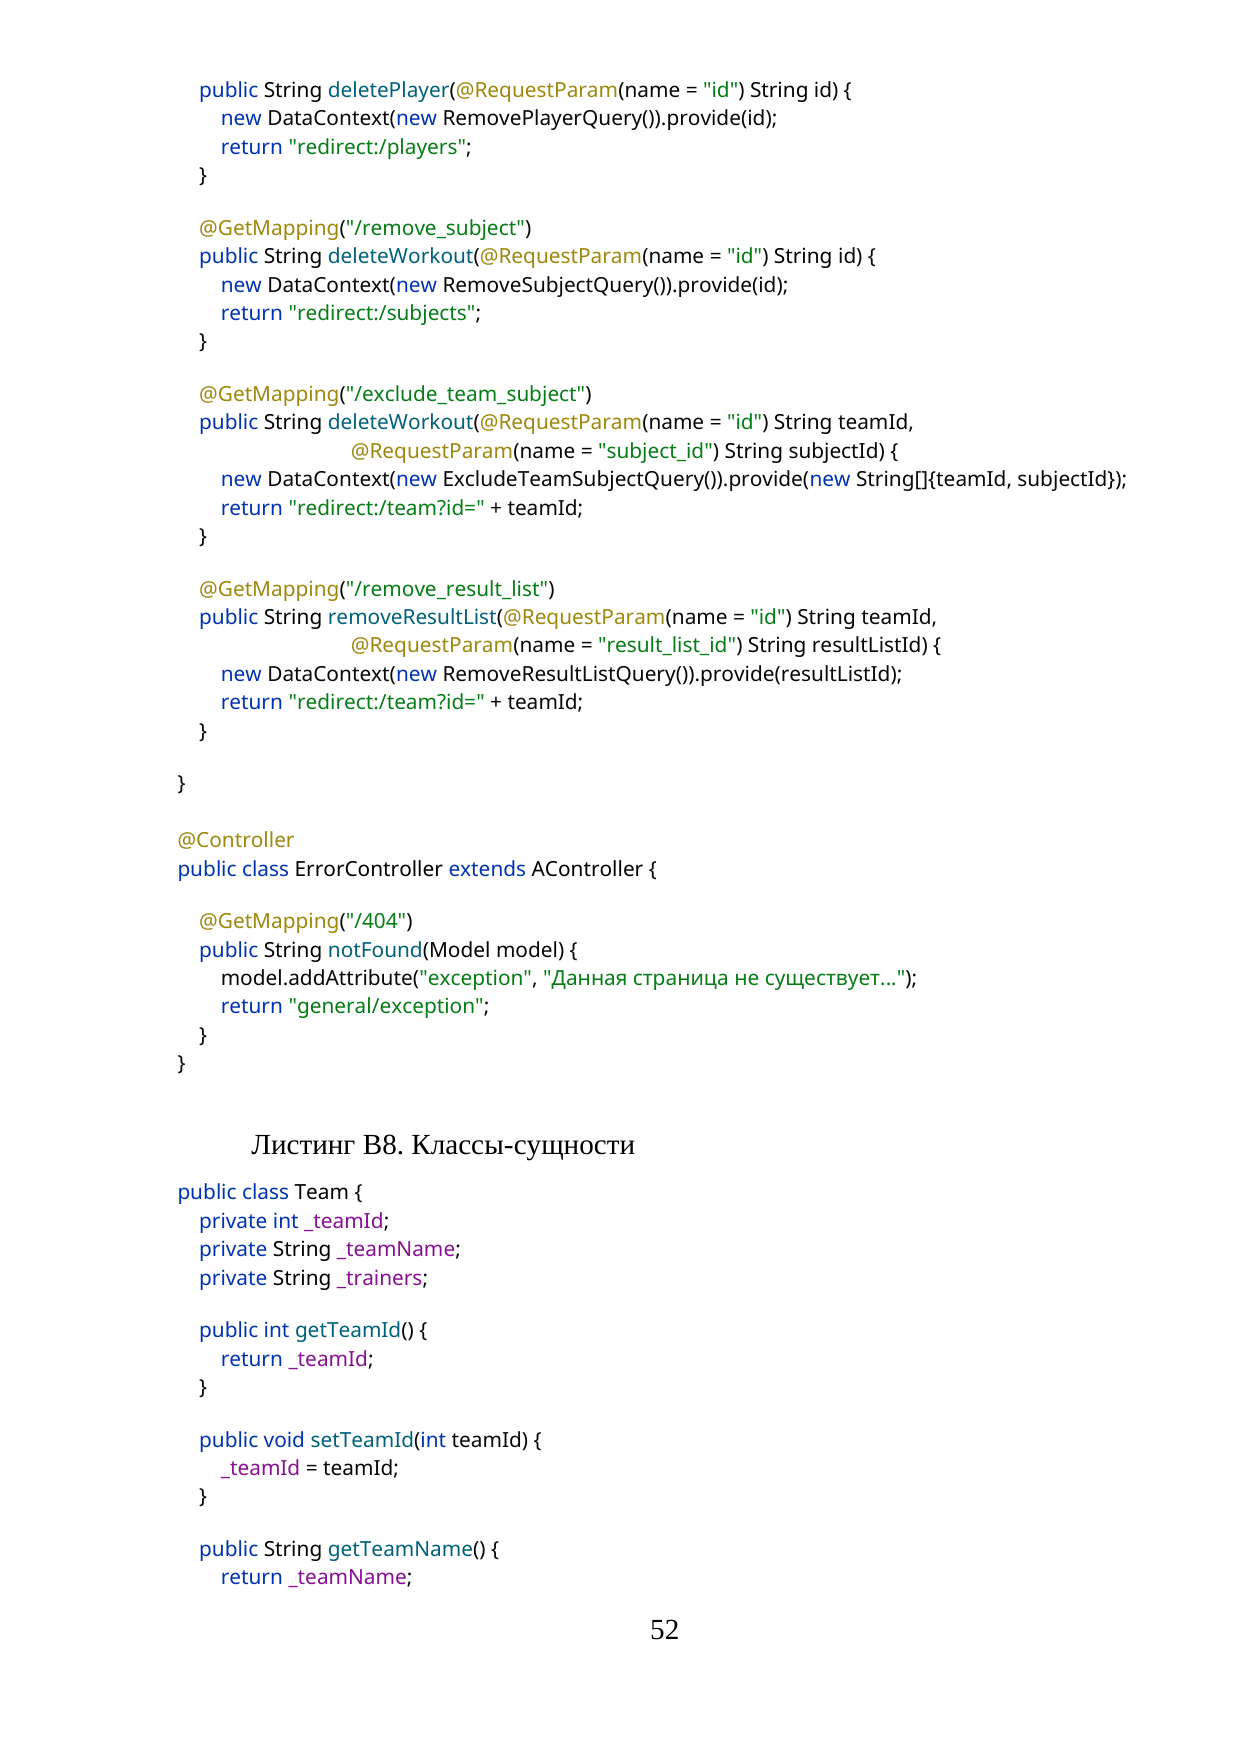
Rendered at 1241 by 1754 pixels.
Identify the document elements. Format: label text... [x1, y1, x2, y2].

text public class Team { private int _teamId; private String _teamName; private String _trainers; public int getTeamId() { return _teamId; } public void setTeamId(int teamId) { _teamId = teamId; } public String getTeamName() { return _teamName; [177, 1177, 1152, 1591]
text @Controller public class ErrorController extends AController { @GetMapping("/404") public String notFound(Model model) { model.addAttribute("exception", "Данная страница не существует..."); return "general/exception"; } } [177, 825, 1152, 1077]
text Листинг B8. Классы-сущности [177, 1127, 1152, 1161]
text public String deletePlayer(@RequestParam(name = "id") String id) { new DataContext(new RemovePlayerQuery()).provide(id); return "redirect:/players"; } @GetMapping("/remove_subject") public String deleteWorkout(@RequestParam(name = "id") String id) { new DataContext(new RemoveSubjectQuery()).provide(id); return "redirect:/subjects"; } @GetMapping("/exclude_team_subject") public String deleteWorkout(@RequestParam(name = "id") String teamId, @RequestParam(name = "subject_id") String subjectId) { new DataContext(new ExcludeTeamSubjectQuery()).provide(new String[]{teamId, subjectId}); return "redirect:/team?id=" + teamId; } @GetMapping("/remove_result_list") public String removeResultList(@RequestParam(name = "id") String teamId, @RequestParam(name = "result_list_id") String resultListId) { new DataContext(new RemoveResultListQuery()).provide(resultListId); return "redirect:/team?id=" + teamId; } } [177, 75, 1152, 797]
